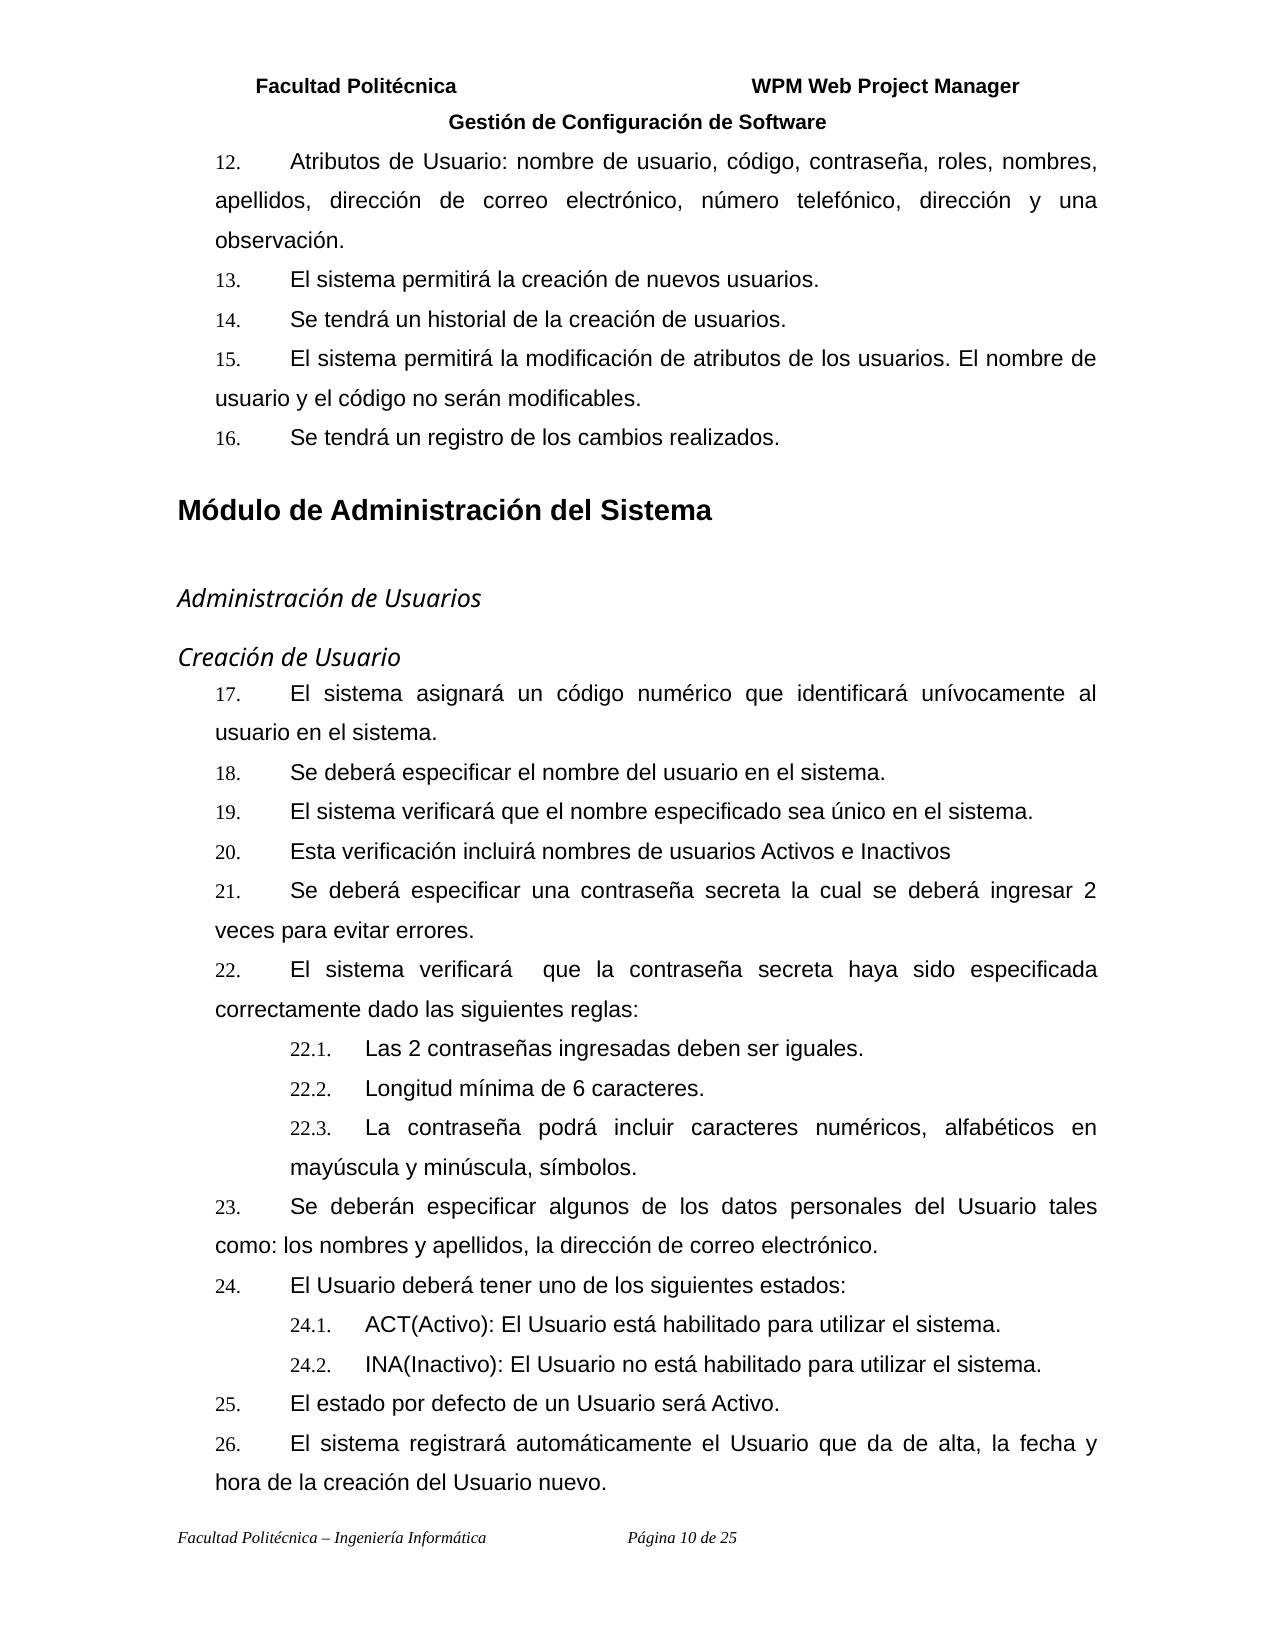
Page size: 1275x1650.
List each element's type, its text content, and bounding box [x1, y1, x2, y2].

list El sistema permitirá la creación de nuevos usuarios. [215, 266, 1098, 292]
list Esta verificación incluirá nombres de usuarios Activos e Inactivos [215, 838, 1098, 864]
text Creación de Usuario [177, 639, 1098, 673]
list Se tendrá un historial de la creación de usuarios. [215, 306, 1098, 332]
list El sistema registrará automáticamente el Usuario que da de alta, la fecha y hora de la creación del Usuario nuevo. [215, 1430, 1098, 1496]
list Se deberá especificar el nombre del usuario en el sistema. [215, 759, 1098, 785]
list Atributos de Usuario: nombre de usuario, código, contraseña, roles, nombres, apellidos, dirección de correo electrónico, número telefónico, dirección y una observación. [215, 148, 1098, 253]
list El estado por defecto de un Usuario será Activo. [215, 1390, 1098, 1417]
list Se deberá especificar una contraseña secreta la cual se deberá ingresar 2 veces para evitar errores. [215, 877, 1098, 943]
list El sistema verificará que la contraseña secreta haya sido especificada correctamente dado las siguientes reglas: [215, 956, 1098, 1022]
list Se tendrá un registro de los cambios realizados. [215, 424, 1098, 450]
list INA(Inactivo): El Usuario no está habilitado para utilizar el sistema. [290, 1351, 1098, 1377]
list La contraseña podrá incluir caracteres numéricos, alfabéticos en mayúscula y minúscula, símbolos. [290, 1114, 1098, 1180]
text Administración de Usuarios [177, 580, 1098, 614]
list Longitud mínima de 6 caracteres. [290, 1074, 1098, 1101]
list El sistema verificará que el nombre especificado sea único en el sistema. [215, 798, 1098, 824]
text Módulo de Administración del Sistema [177, 493, 1098, 526]
list ACT(Activo): El Usuario está habilitado para utilizar el sistema. [290, 1311, 1098, 1338]
list Se deberán especificar algunos de los datos personales del Usuario tales como: los nombres y apellidos, la dirección de correo electrónico. [215, 1193, 1098, 1259]
list Las 2 contraseñas ingresadas deben ser iguales. [290, 1035, 1098, 1061]
list El sistema asignará un código numérico que identificará unívocamente al usuario en el sistema. [215, 680, 1098, 746]
list El sistema permitirá la modificación de atributos de los usuarios. El nombre de usuario y el código no serán modificables. [215, 345, 1098, 411]
list El Usuario deberá tener uno de los siguientes estados: [215, 1272, 1098, 1298]
